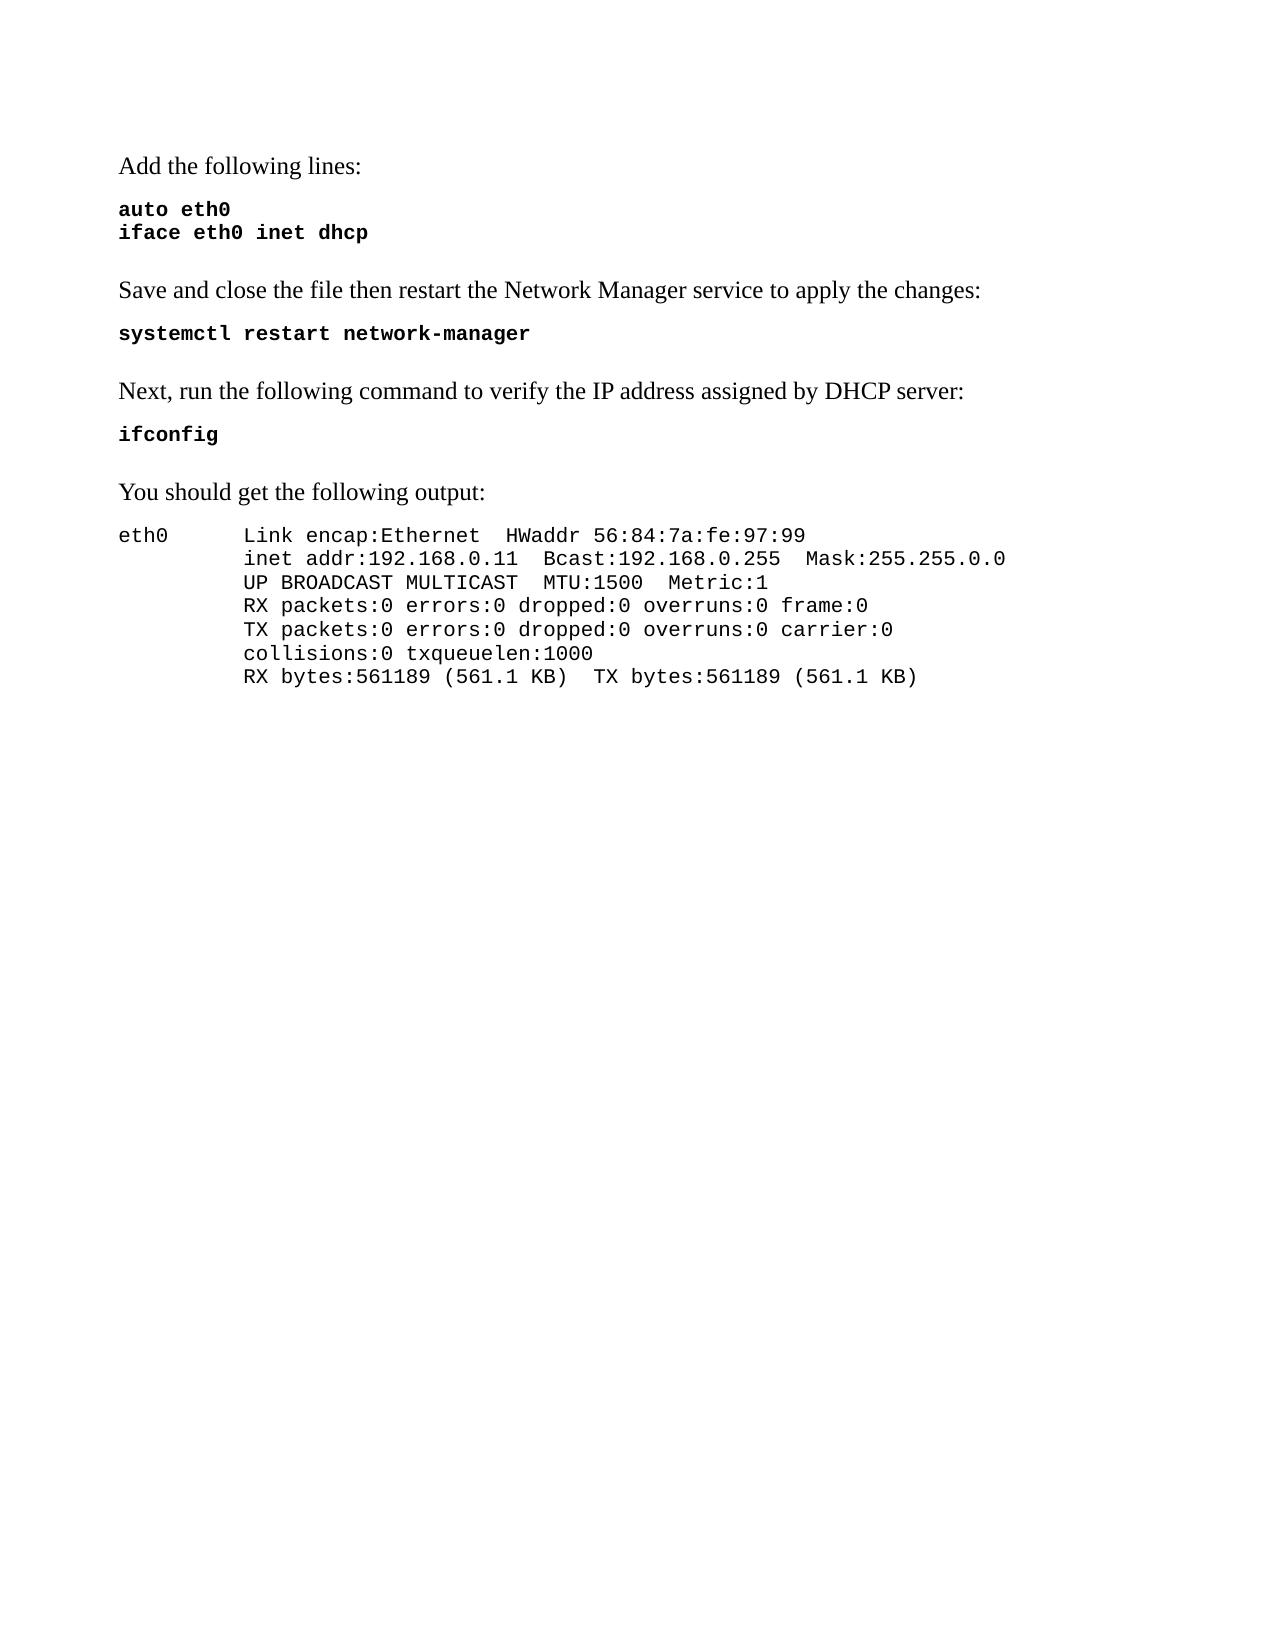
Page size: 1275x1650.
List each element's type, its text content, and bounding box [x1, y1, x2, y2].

text iface eth0 inet dhcp [118, 222, 1157, 246]
text eth0 Link encap:Ethernet HWaddr 56:84:7a:fe:97:99 [118, 524, 1157, 548]
text Save and close the file then restart the Network Manager service to apply the changes: [118, 276, 1157, 304]
text RX packets:0 errors:0 dropped:0 overruns:0 frame:0 [118, 596, 1157, 619]
text You should get the following output: [118, 477, 1157, 506]
text ifconfig [118, 424, 1157, 447]
text inet addr:192.168.0.11 Bcast:192.168.0.255 Mask:255.255.0.0 [118, 548, 1157, 572]
text Next, run the following command to verify the IP address assigned by DHCP server: [118, 376, 1157, 405]
text systemctl restart network-manager [118, 323, 1157, 347]
text auto eth0 [118, 199, 1157, 222]
text UP BROADCAST MULTICAST MTU:1500 Metric:1 [118, 572, 1157, 596]
text collisions:0 txqueuelen:1000 [118, 643, 1157, 666]
text RX bytes:561189 (561.1 KB) TX bytes:561189 (561.1 KB) [118, 666, 1157, 737]
text Add the following lines: [118, 118, 1157, 180]
text TX packets:0 errors:0 dropped:0 overruns:0 carrier:0 [118, 619, 1157, 643]
